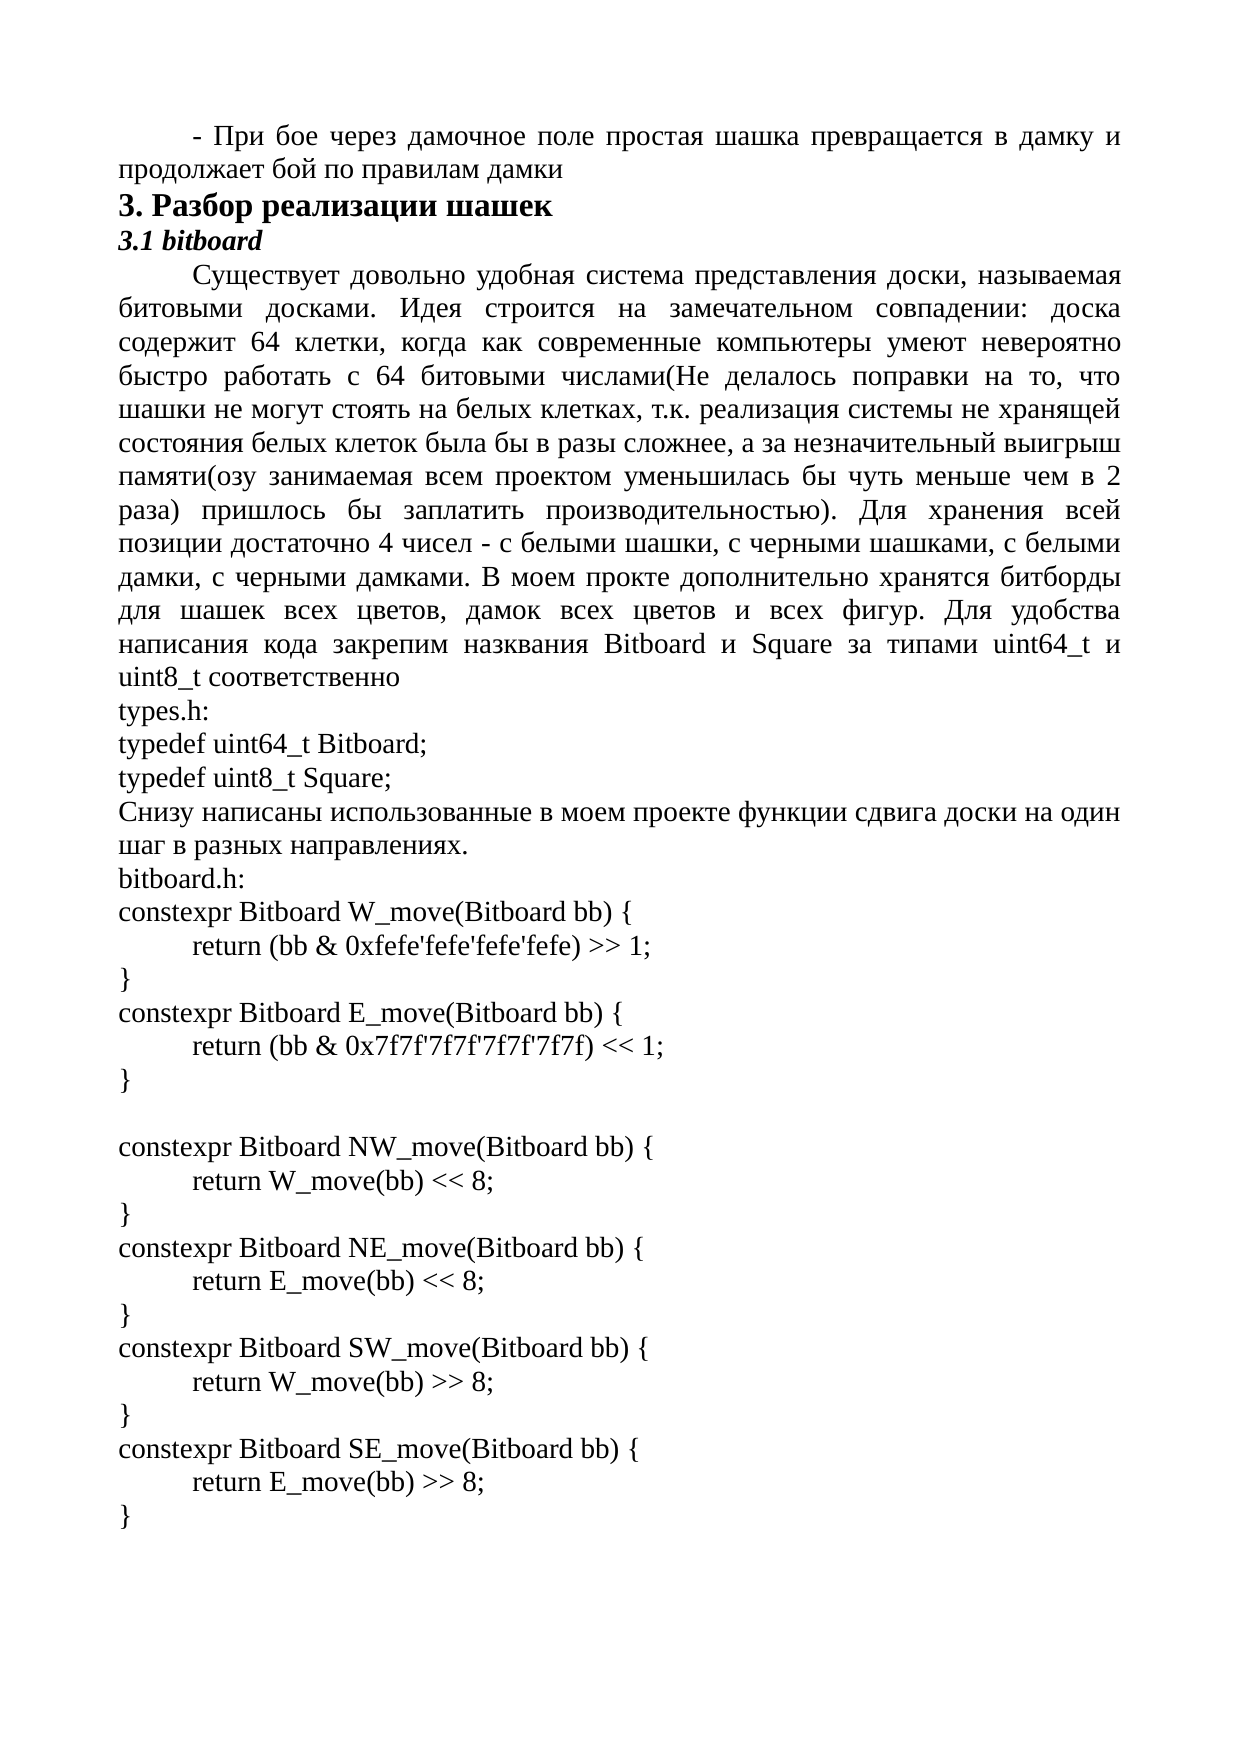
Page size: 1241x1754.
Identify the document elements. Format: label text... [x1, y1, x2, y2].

text } [118, 1196, 1122, 1230]
text 3. Разбор реализации шашек [118, 185, 1122, 223]
text } [118, 961, 1122, 995]
text } [118, 1062, 1122, 1096]
text return (bb & 0x7f7f'7f7f'7f7f'7f7f) << 1; [118, 1028, 1122, 1062]
text types.h: [118, 693, 1122, 727]
text return (bb & 0xfefe'fefe'fefe'fefe) >> 1; [118, 928, 1122, 961]
text typedef uint64_t Bitboard; [118, 727, 1122, 760]
text return E_move(bb) >> 8; [118, 1464, 1122, 1498]
text return W_move(bb) >> 8; [118, 1364, 1122, 1397]
text } [118, 1397, 1122, 1431]
text constexpr Bitboard SE_move(Bitboard bb) { [118, 1431, 1122, 1464]
text constexpr Bitboard NW_move(Bitboard bb) { [118, 1129, 1122, 1163]
text Существует довольно удобная система представления доски, называемая битовыми досками. Идея строится на замечательном совпадении: доска содержит 64 клетки, когда как современные компьютеры умеют невероятно быстро работать с 64 битовыми числами(Не делалось поправки на то, что шашки не могут стоять на белых клетках, т.к. реализация системы не хранящей состояния белых клеток была бы в разы сложнее, а за незначительный выигрыш памяти(озу занимаемая всем проектом уменьшилась бы чуть меньше чем в 2 раза) пришлось бы заплатить производительностью). Для хранения всей позиции достаточно 4 чисел - c белыми шашки, с черными шашками, c белыми дамки, c черными дамками. В моем прокте дополнительно хранятся битборды для шашек всех цветов, дамок всех цветов и всех фигур. Для удобства написания кода закрепим назквания Bitboard и Square за типами uint64_t и uint8_t соответственно [118, 257, 1122, 693]
text return W_move(bb) << 8; [118, 1163, 1122, 1196]
text constexpr Bitboard NE_move(Bitboard bb) { [118, 1230, 1122, 1263]
text return E_move(bb) << 8; [118, 1263, 1122, 1297]
text constexpr Bitboard W_move(Bitboard bb) { [118, 894, 1122, 928]
text constexpr Bitboard SW_move(Bitboard bb) { [118, 1330, 1122, 1364]
text bitboard.h: [118, 861, 1122, 894]
text } [118, 1498, 1122, 1532]
text } [118, 1297, 1122, 1330]
text Снизу написаны использованные в моем проекте функции сдвига доски на один шаг в разных направлениях. [118, 794, 1122, 861]
text 3.1 bitboard [118, 223, 1122, 257]
text constexpr Bitboard E_move(Bitboard bb) { [118, 995, 1122, 1028]
text typedef uint8_t Square; [118, 760, 1122, 794]
text - При бое через дамочное поле простая шашка превращается в дамку и продолжает бой по правилам дамки [118, 118, 1122, 185]
